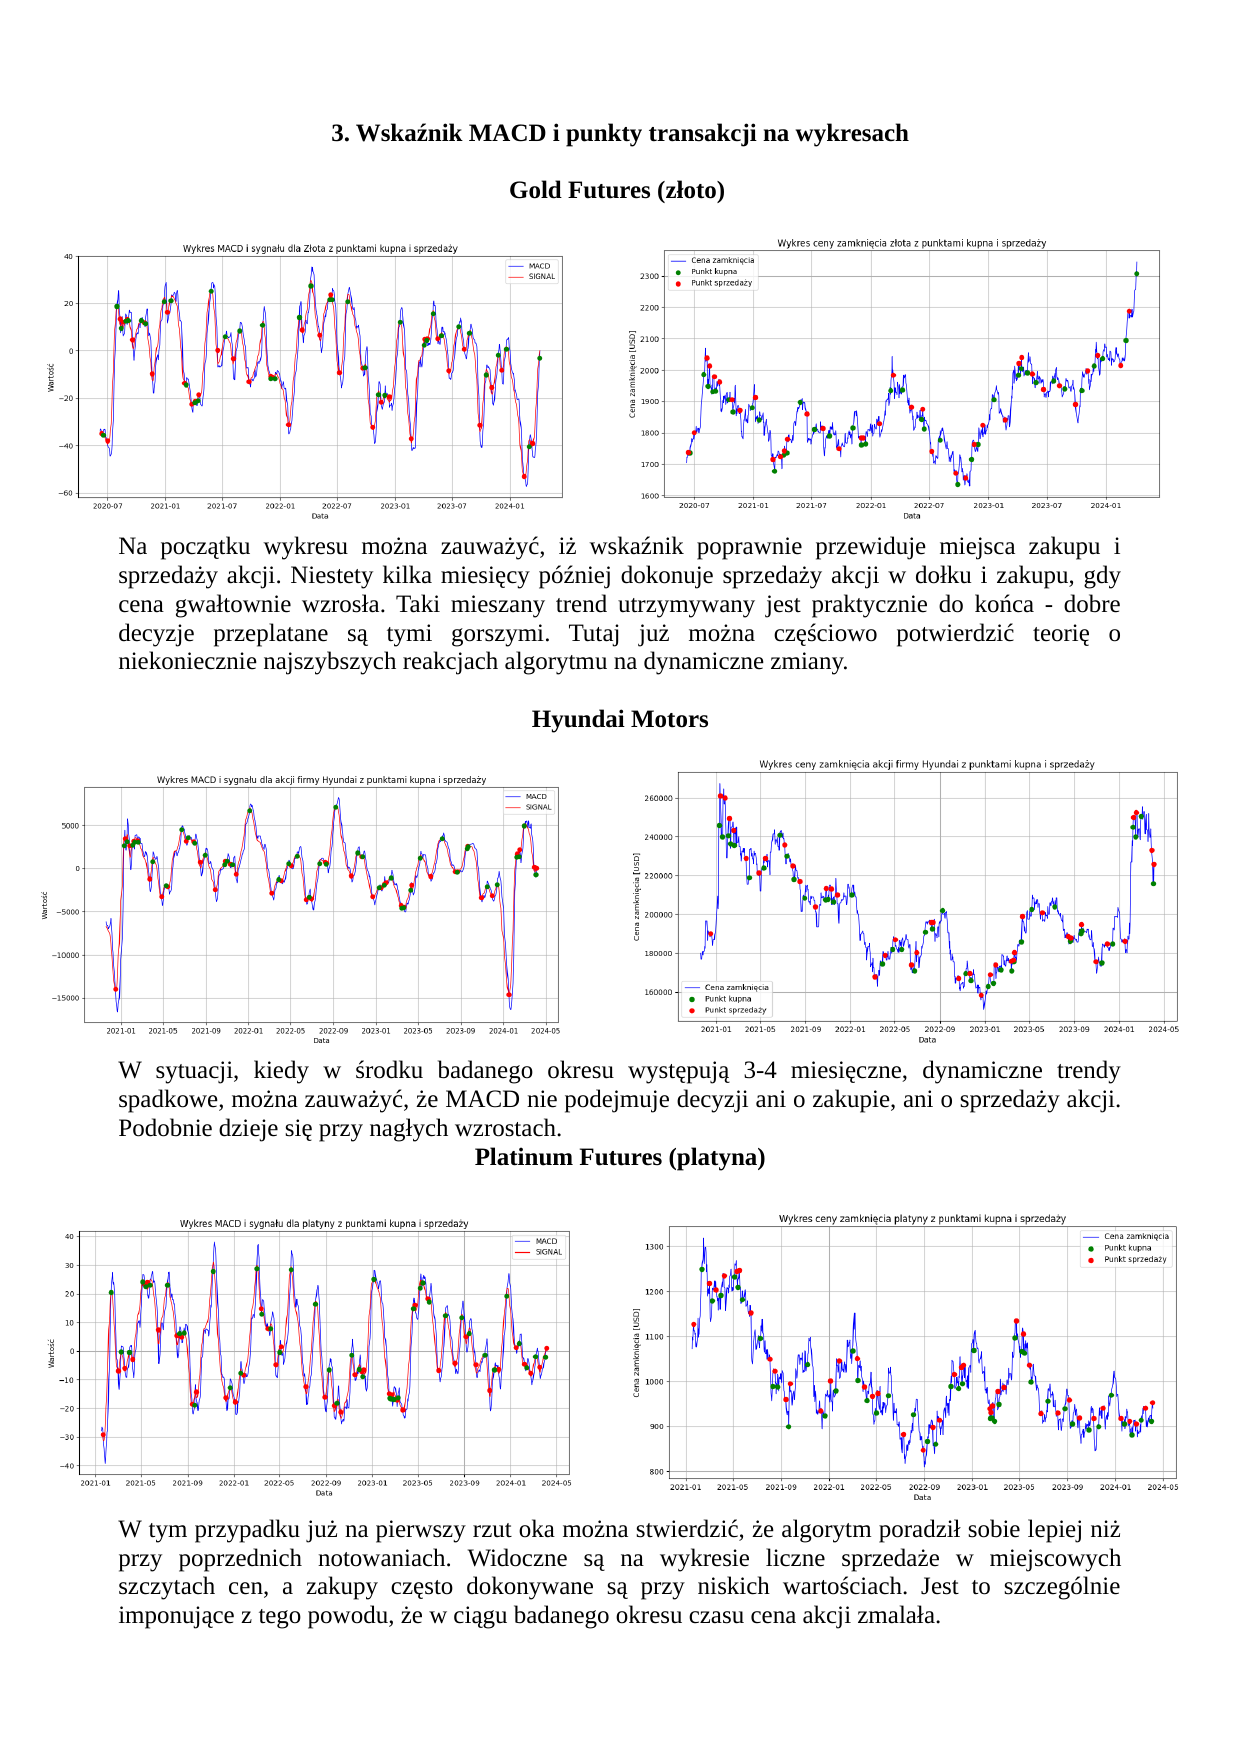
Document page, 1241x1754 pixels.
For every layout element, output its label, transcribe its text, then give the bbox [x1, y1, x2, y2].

picture [0, 212, 1223, 532]
text W tym przypadku już na pierwszy rzut oka można stwierdzić, że algorytm poradził sobie lepiej niż przy poprzednich notowaniach. Widoczne są na wykresie liczne sprzedaże w miejscowych szczytach cen, a zakupy często dokonywane są przy niskich wartościach. Jest to szczególnie imponujące z tego powodu, że w ciągu badanego okresu czasu cena akcji zmalała. [118, 1509, 1122, 1629]
picture [8, 733, 1241, 1056]
text [118, 1171, 1122, 1193]
text Gold Futures (złoto) [118, 176, 1122, 204]
text 3. Wskaźnik MACD i punkty transakcji na wykresach [118, 118, 1122, 147]
text Na początku wykresu można zauważyć, iż wskaźnik poprawnie przewiduje miejsca zakupu i sprzedaży akcji. Niestety kilka miesięcy później dokonuje sprzedaży akcji w dołku i zakupu, gdy cena gwałtownie wzrosła. Taki mieszany trend utrzymywany jest praktycznie do końca - dobre decyzje przeplatane są tymi gorszymi. Tutaj już można częściowo potwierdzić teorię o niekoniecznie najszybszych reakcjach algorytmu na dynamiczne zmiany. [118, 532, 1122, 675]
text W sytuacji, kiedy w środku badanego okresu występują 3-4 miesięczne, dynamiczne trendy spadkowe, można zauważyć, że MACD nie podejmuje decyzji ani o zakupie, ani o sprzedaży akcji. Podobnie dzieje się przy nagłych wzrostach. [118, 1056, 1122, 1142]
text Platinum Futures (platyna) [118, 1142, 1122, 1171]
text Hyundai Motors [118, 704, 1122, 733]
picture [0, 1187, 1240, 1514]
text [118, 204, 1122, 219]
text [118, 733, 597, 750]
